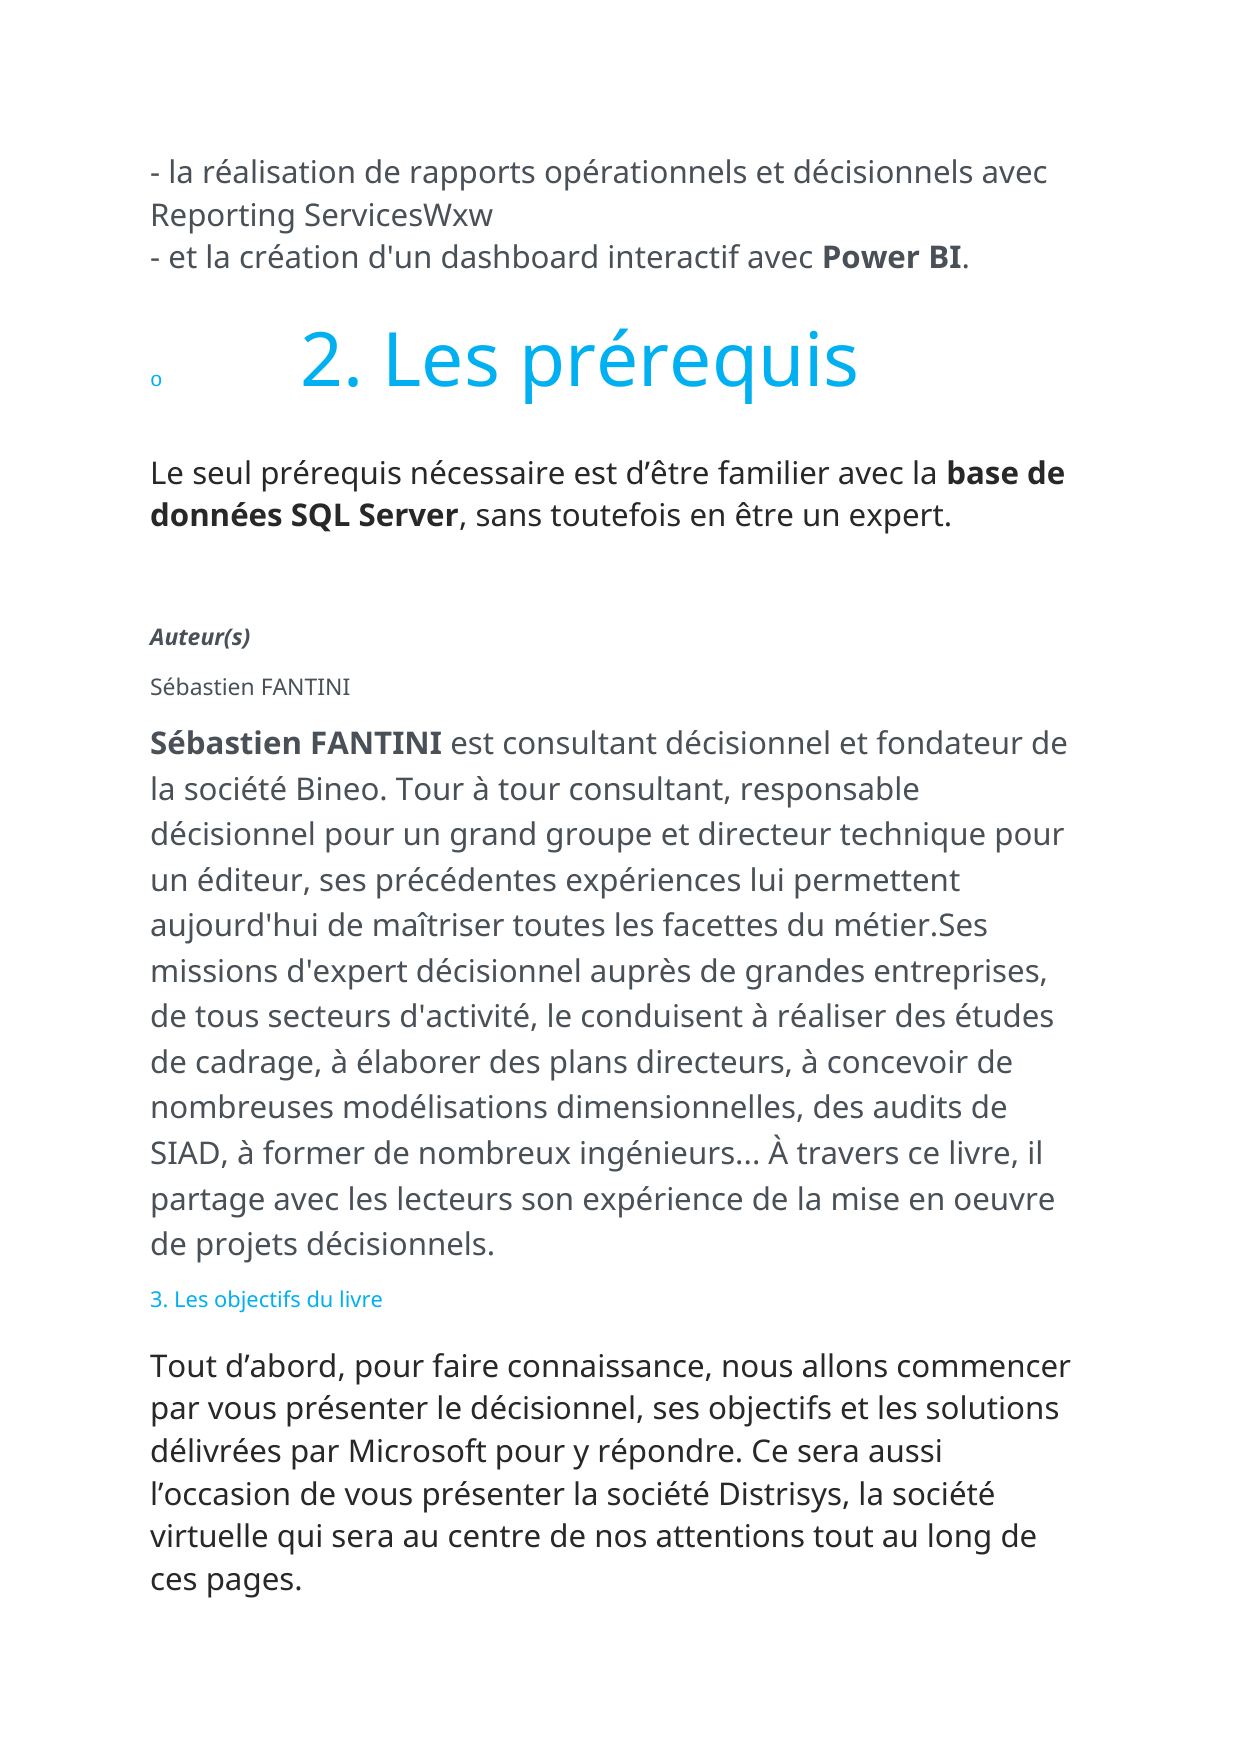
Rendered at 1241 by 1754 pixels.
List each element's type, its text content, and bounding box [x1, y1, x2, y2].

text 3. Les objectifs du livre [150, 1284, 1090, 1314]
subtitle Auteur(s) [150, 621, 1090, 652]
text Le seul prérequis nécessaire est d’être familier avec la base de données SQL Server, sans toutefois en être un expert. [150, 451, 1090, 536]
text Tout d’abord, pour faire connaissance, nous allons commencer par vous présenter le décisionnel, ses objectifs et les solutions délivrées par Microsoft pour y répondre. Ce sera aussi l’occasion de vous présenter la société Distrisys, la société virtuelle qui sera au centre de nos attentions tout au long de ces pages. [150, 1344, 1090, 1599]
text Sébastien FANTINI est consultant décisionnel et fondateur de la société Bineo. Tour à tour consultant, responsable décisionnel pour un grand groupe et directeur technique pour un éditeur, ses précédentes expériences lui permettent aujourd'hui de maîtriser toutes les facettes du métier.Ses missions d'expert décisionnel auprès de grandes entreprises, de tous secteurs d'activité, le conduisent à réaliser des études de cadrage, à élaborer des plans directeurs, à concevoir de nombreuses modélisations dimensionnelles, des audits de SIAD, à former de nombreux ingénieurs... À travers ce livre, il partage avec les lecteurs son expérience de la mise en oeuvre de projets décisionnels. [150, 721, 1090, 1264]
text - la réalisation de rapports opérationnels et décisionnels avec Reporting ServicesWxw - et la création d'un dashboard interactif avec Power BI. [150, 150, 1090, 306]
list 2. Les prérequis [150, 306, 1090, 408]
subtitle Sébastien FANTINI [150, 671, 1090, 702]
